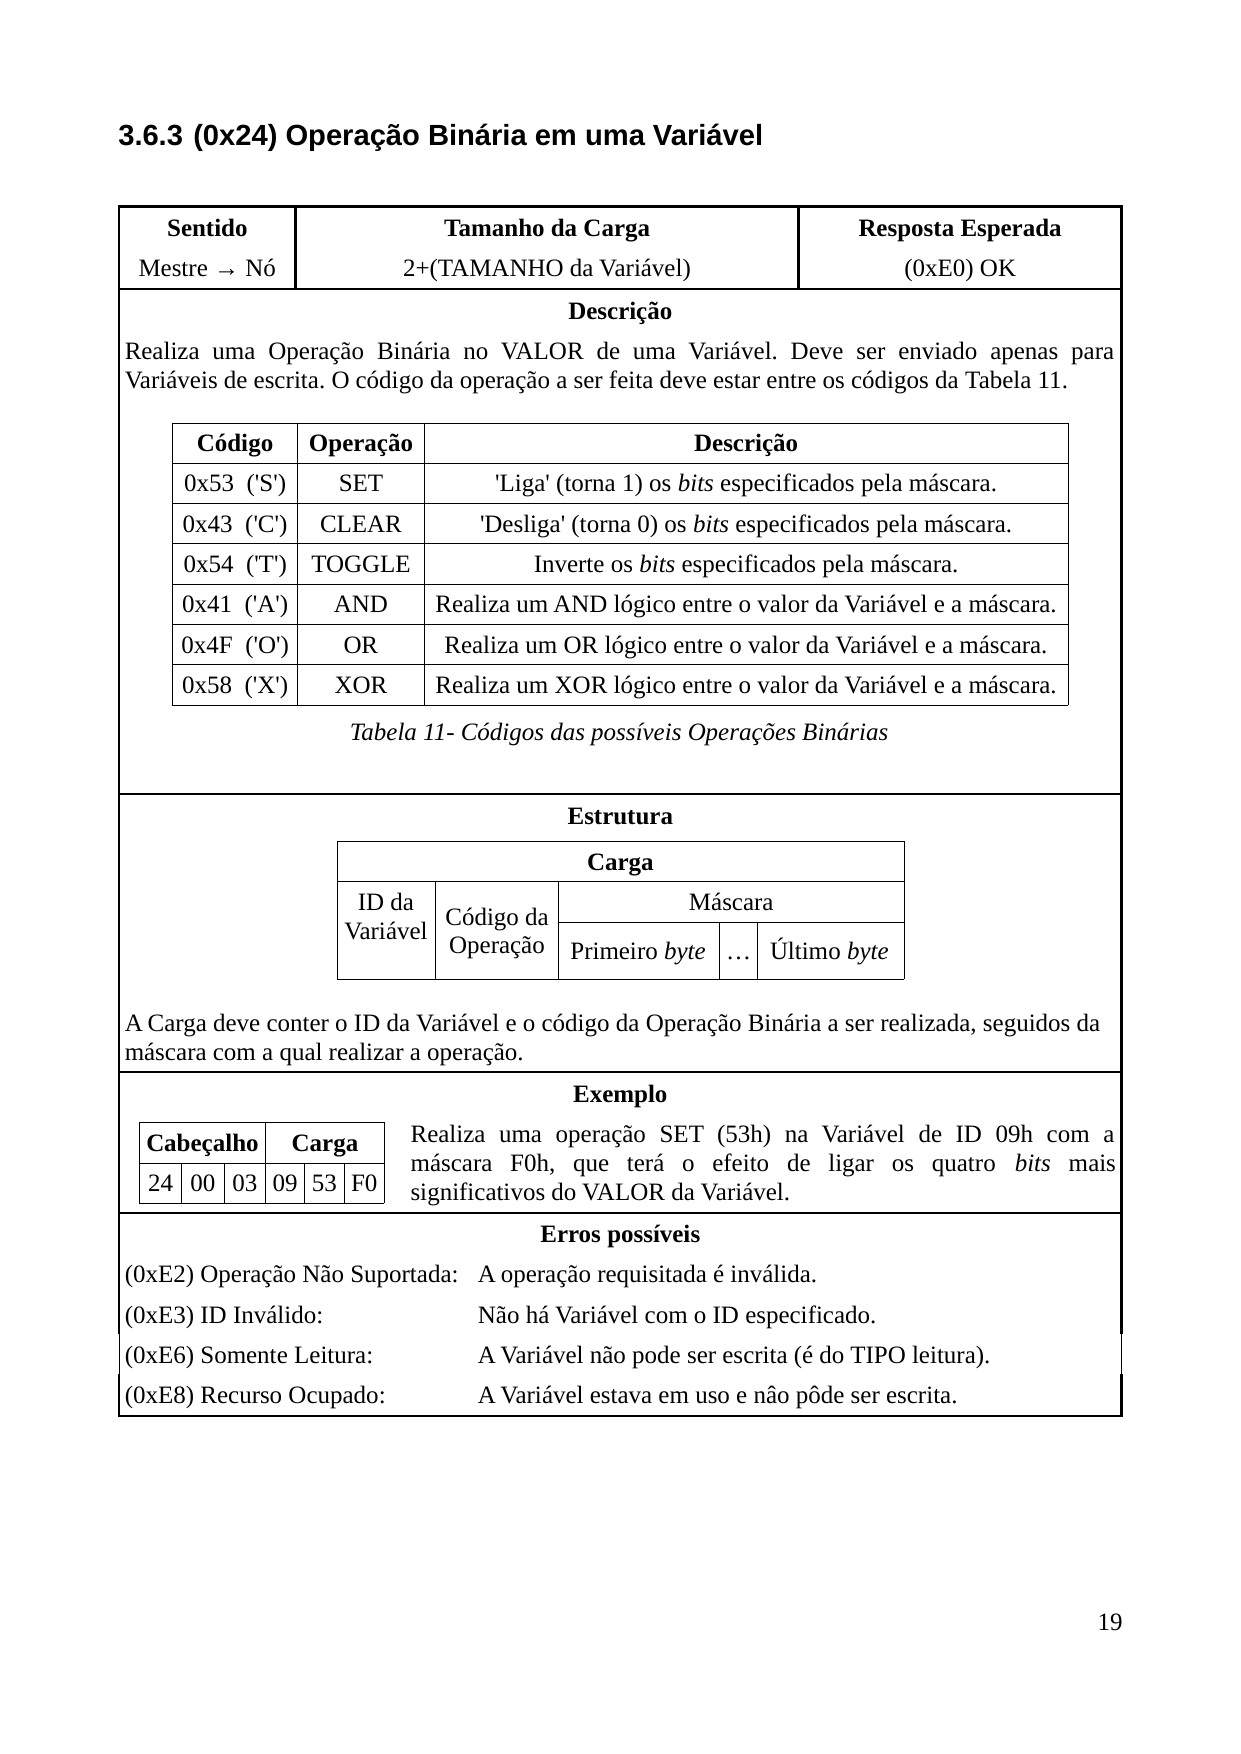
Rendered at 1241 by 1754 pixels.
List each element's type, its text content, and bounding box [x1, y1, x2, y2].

table_cell Erros possíveis [120, 1214, 1120, 1254]
table_cell [120, 1114, 405, 1211]
table_cell XOR [298, 665, 424, 704]
table_cell A Variável estava em uso e nâo pôde ser escrita. [472, 1374, 1120, 1414]
subtitle (0x24) Operação Binária em uma Variável [118, 118, 1122, 152]
table_cell Realiza um AND lógico entre o valor da Variável e a máscara. [425, 585, 1068, 624]
table_cell Código da Operação [436, 882, 558, 979]
table_cell … [720, 923, 757, 979]
table_cell 0x54 ('T') [173, 544, 297, 584]
table_cell A Carga deve conter o ID da Variável e o código da Operação Binária a ser realizada, seguidos da máscara com a qual realizar a operação. [120, 835, 1120, 1071]
table_cell Último byte [758, 923, 904, 979]
table_header Tamanho da Carga [297, 208, 797, 248]
table_cell Realiza um OR lógico entre o valor da Variável e a máscara. [425, 625, 1068, 664]
table_cell Máscara [559, 882, 904, 922]
table_cell (0xE3) ID Inválido: [120, 1294, 472, 1334]
table_cell 24 [140, 1164, 181, 1203]
table_cell (0xE0) OK [800, 248, 1120, 288]
table_cell Inverte os bits especificados pela máscara. [425, 544, 1068, 584]
table_cell 'Liga' (torna 1) os bits especificados pela máscara. [425, 464, 1068, 503]
table_header Operação [298, 424, 424, 463]
table_cell Realiza um XOR lógico entre o valor da Variável e a máscara. [425, 665, 1068, 704]
table_cell A operação requisitada é inválida. [472, 1254, 1120, 1294]
table_cell 53 [305, 1164, 344, 1203]
table_cell TOGGLE [298, 544, 424, 584]
table_cell 0x43 ('C') [173, 504, 297, 543]
table_cell (0xE8) Recurso Ocupado: [120, 1374, 472, 1414]
table_cell 03 [225, 1164, 265, 1203]
table_cell Não há Variável com o ID especificado. [472, 1294, 1120, 1334]
table_header Código [173, 424, 297, 463]
table_cell Realiza uma operação SET (53h) na Variável de ID 09h com a máscara F0h, que terá o efeito de ligar os quatro bits mais significativos do VALOR da Variável. [405, 1114, 1120, 1211]
table_cell SET [298, 464, 424, 503]
table_header Resposta Esperada [800, 208, 1120, 248]
table_cell ID da Variável [338, 882, 435, 979]
table_cell (0xE6) Somente Leitura: [120, 1334, 472, 1374]
table_header Carga [266, 1123, 384, 1162]
table_cell 'Desliga' (torna 0) os bits especificados pela máscara. [425, 504, 1068, 543]
table_cell 0x53 ('S') [173, 464, 297, 503]
table_header Cabeçalho [140, 1123, 265, 1162]
table_cell F0 [345, 1164, 384, 1203]
table_cell 0x4F ('O') [173, 625, 297, 664]
table_cell 0x41 ('A') [173, 585, 297, 624]
table_cell CLEAR [298, 504, 424, 543]
table_cell (0xE2) Operação Não Suportada: [120, 1254, 472, 1294]
table_cell Mestre → Nó [120, 248, 294, 288]
table_cell Primeiro byte [559, 923, 719, 979]
table_cell Realiza uma Operação Binária no VALOR de uma Variável. Deve ser enviado apenas para Variáveis de escrita. O código da operação a ser feita deve estar entre os códigos da Tabela 11. Tabela 11- Códigos das possíveis Operações Binárias [120, 330, 1120, 793]
table_cell OR [298, 625, 424, 664]
table_cell Descrição [120, 290, 1120, 330]
table_header Sentido [120, 208, 294, 248]
table_cell 09 [266, 1164, 304, 1203]
table_header Carga [338, 842, 904, 881]
table_cell 0x58 ('X') [173, 665, 297, 704]
table_cell 00 [182, 1164, 224, 1203]
table_cell 2+(TAMANHO da Variável) [297, 248, 797, 288]
table_cell Exemplo [120, 1073, 1120, 1114]
table_header Descrição [425, 424, 1068, 463]
table_cell AND [298, 585, 424, 624]
table_cell A Variável não pode ser escrita (é do TIPO leitura). [472, 1334, 1121, 1374]
table_cell Estrutura [120, 795, 1120, 835]
